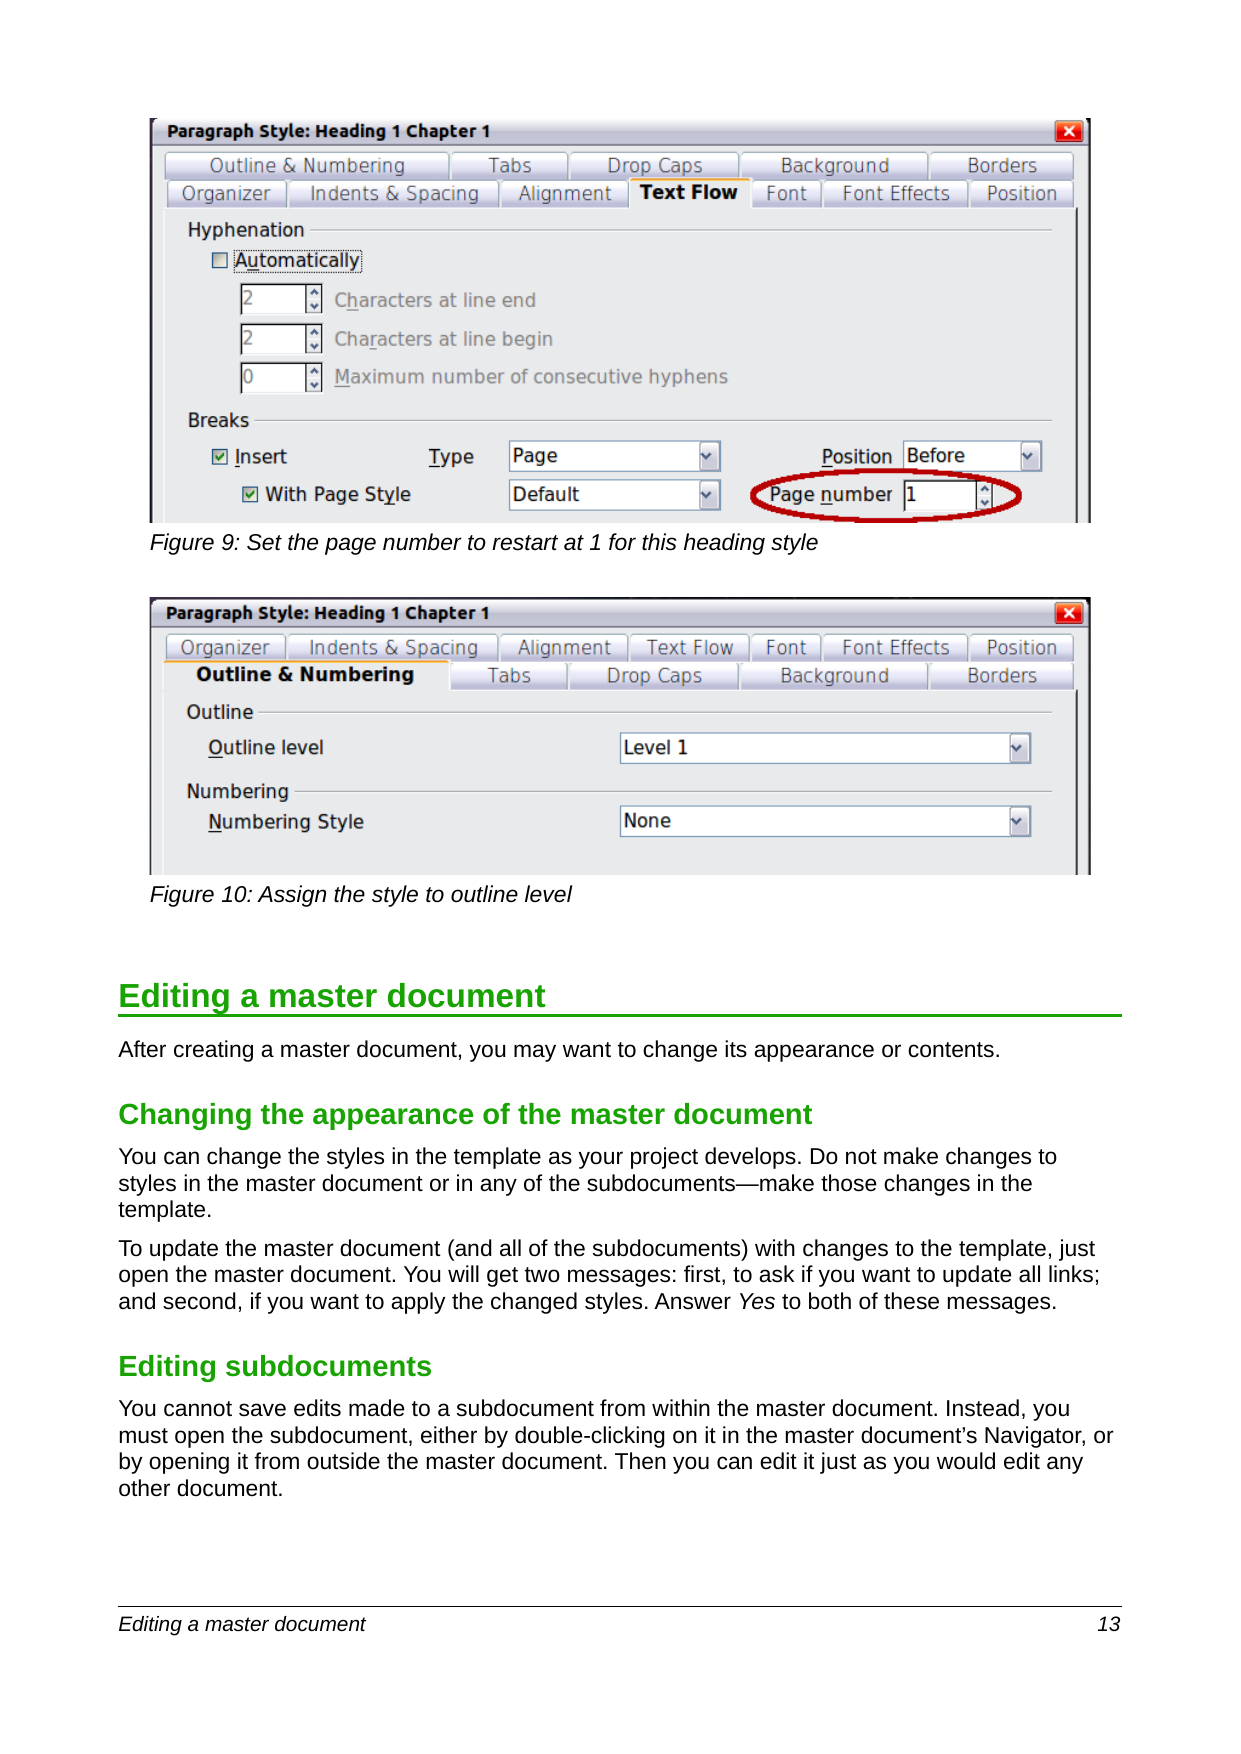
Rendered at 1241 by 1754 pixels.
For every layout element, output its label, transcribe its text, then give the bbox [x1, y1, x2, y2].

text You can change the styles in the template as your project develops. Do not make changes to styles in the master document or in any of the subdocuments—make those changes in the template. [118, 1143, 1122, 1222]
text After creating a master document, you may want to change its appearance or contents. [118, 1036, 1122, 1062]
picture [149, 597, 1091, 875]
subtitle Editing a master document [118, 976, 1122, 1014]
text You cannot save edits made to a subdocument from within the master document. Instead, you must open the subdocument, either by double-clicking on it in the master document’s Navigator, or by opening it from outside the master document. Then you can edit it just as you would edit any other document. [118, 1395, 1122, 1501]
subtitle Changing the appearance of the master document [118, 1097, 1122, 1131]
text Figure 10: Assign the style to outline level [149, 881, 1091, 907]
text To update the master document (and all of the subdocuments) with changes to the template, just open the master document. You will get two messages: first, to ask if you want to update all links; and second, if you want to apply the changed styles. Answer Yes to both of these messages. [118, 1235, 1122, 1314]
picture [149, 118, 1091, 523]
subtitle Editing subdocuments [118, 1349, 1122, 1383]
text Figure 9: Set the page number to restart at 1 for this heading style [149, 529, 1091, 555]
